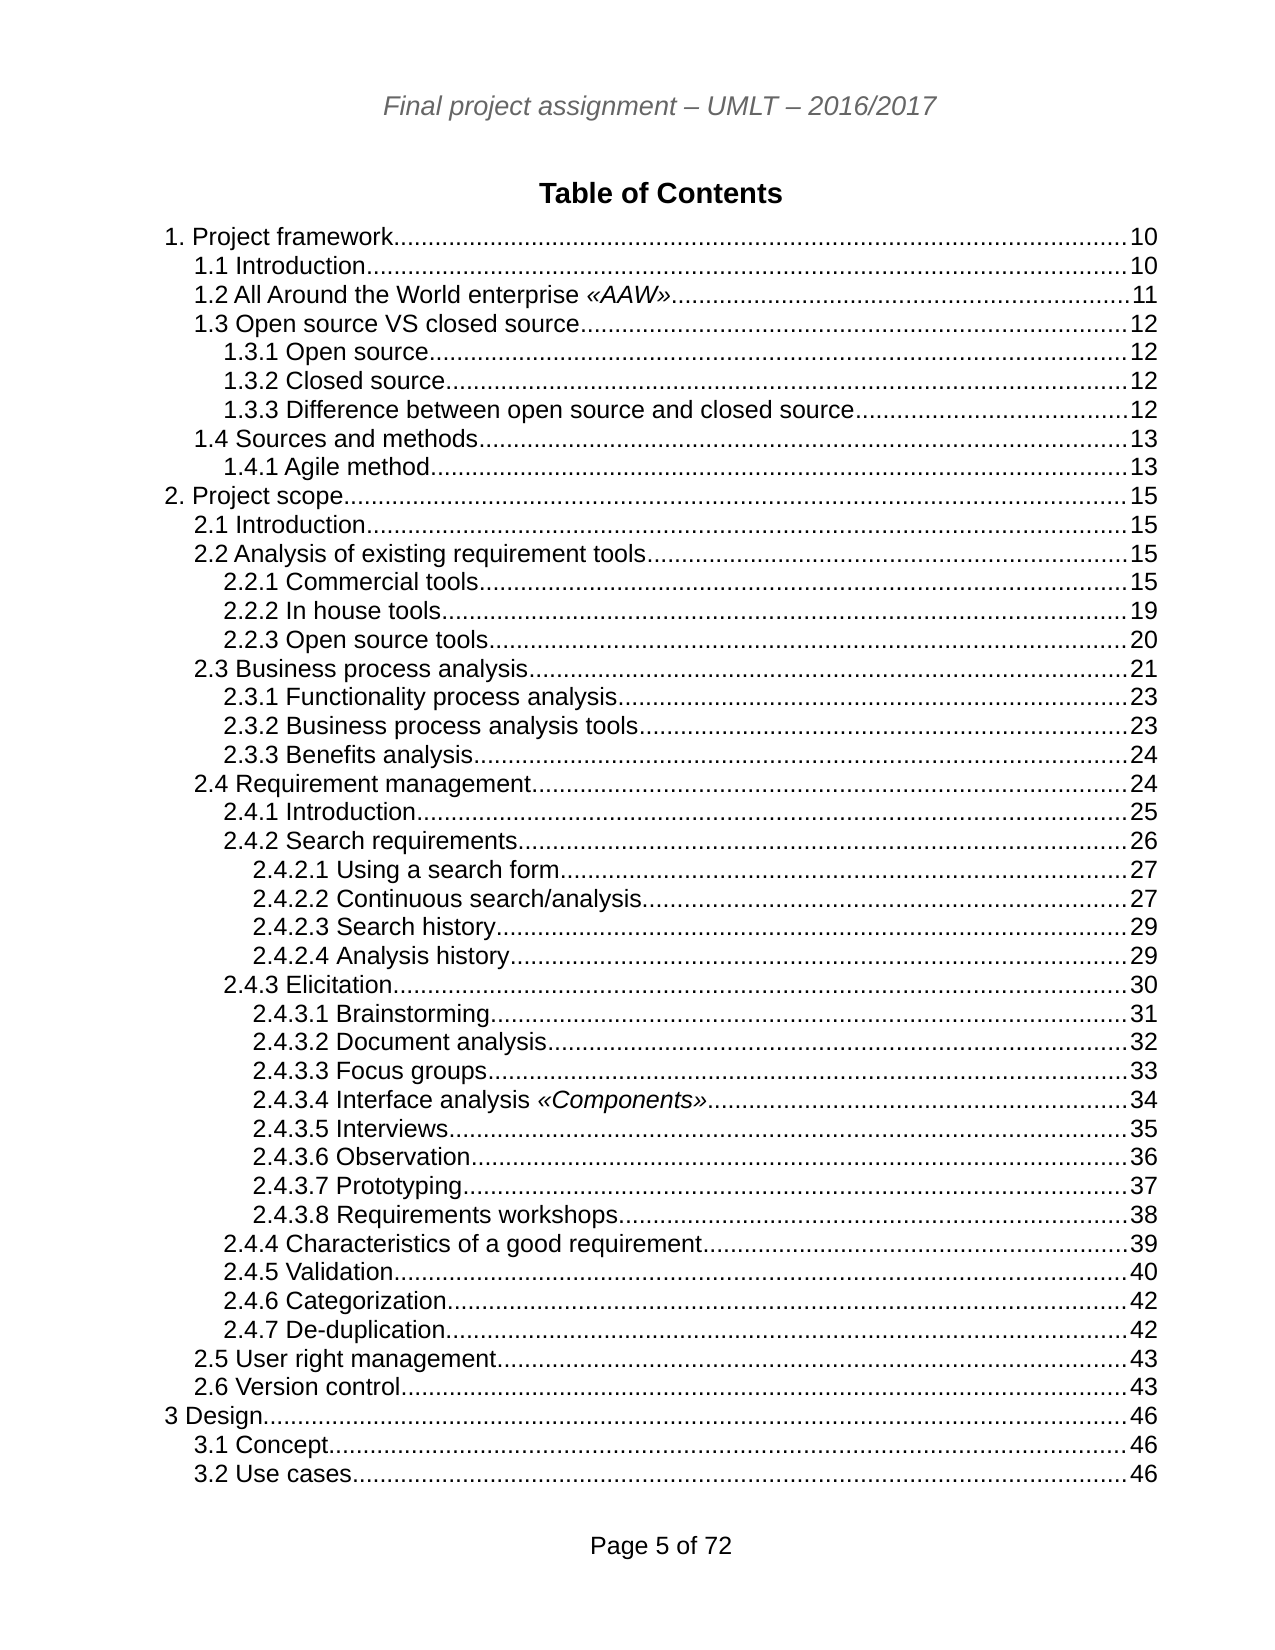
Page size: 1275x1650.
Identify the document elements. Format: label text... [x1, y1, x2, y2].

text 2.4.2.2 Continuous search/analysis 27 [252, 883, 1158, 912]
text 2.4.1 Introduction 25 [223, 797, 1158, 826]
text 1.3.2 Closed source 12 [223, 366, 1158, 395]
text 1.3.1 Open source 12 [223, 337, 1158, 366]
text 2.4.3.2 Document analysis 32 [252, 1027, 1158, 1056]
text 3 Design 46 [164, 1401, 1158, 1430]
text 1.2 All Around the World enterprise «AAW» 11 [193, 280, 1158, 308]
text 2.4.7 De-duplication 42 [223, 1315, 1158, 1343]
text 2.3 Business process analysis 21 [193, 653, 1158, 682]
text 2.4.2.1 Using a search form 27 [252, 855, 1158, 883]
text 2.4.3.6 Observation 36 [252, 1142, 1158, 1171]
text 2.4.6 Categorization 42 [223, 1286, 1158, 1315]
text 2.4.5 Validation 40 [223, 1257, 1158, 1286]
text 2.2.2 In house tools 19 [223, 596, 1158, 625]
text 1.1 Introduction 10 [193, 251, 1158, 280]
text 2.2 Analysis of existing requirement tools 15 [193, 538, 1158, 567]
text 2.4.3.5 Interviews 35 [252, 1113, 1158, 1142]
text 2.4.3.7 Prototyping 37 [252, 1171, 1158, 1200]
text 2.4.2.4 Analysis history 29 [252, 941, 1158, 970]
text 2.4.3.4 Interface analysis «Components» 34 [252, 1085, 1158, 1113]
text 2.3.3 Benefits analysis 24 [223, 740, 1158, 768]
text 2.6 Version control 43 [193, 1372, 1158, 1401]
text 1. Project framework 10 [164, 222, 1158, 251]
text 2.5 User right management 43 [193, 1343, 1158, 1372]
text 1.4 Sources and methods 13 [193, 423, 1158, 452]
text 2.4.2 Search requirements 26 [223, 826, 1158, 855]
text 2.4.3.1 Brainstorming 31 [252, 998, 1158, 1027]
text 2.4.3.8 Requirements workshops 38 [252, 1200, 1158, 1228]
text 2.2.3 Open source tools 20 [223, 625, 1158, 653]
text 2.3.1 Functionality process analysis 23 [223, 682, 1158, 711]
text 3.1 Concept 46 [193, 1430, 1158, 1458]
text 1.4.1 Agile method 13 [223, 452, 1158, 481]
text 2. Project scope 15 [164, 481, 1158, 510]
text 2.1 Introduction 15 [193, 510, 1158, 538]
text 2.4.4 Characteristics of a good requirement 39 [223, 1228, 1158, 1257]
text 3.2 Use cases 46 [193, 1458, 1158, 1487]
text 2.2.1 Commercial tools 15 [223, 567, 1158, 596]
text 2.4.3.3 Focus groups 33 [252, 1056, 1158, 1085]
text 1.3.3 Difference between open source and closed source 12 [223, 395, 1158, 423]
text 2.3.2 Business process analysis tools 23 [223, 711, 1158, 740]
text 2.4.2.3 Search history 29 [252, 912, 1158, 941]
text 2.4.3 Elicitation 30 [223, 970, 1158, 998]
subtitle Table of Contents [164, 176, 1158, 210]
text 2.4 Requirement management 24 [193, 768, 1158, 797]
text 1.3 Open source VS closed source 12 [193, 308, 1158, 337]
